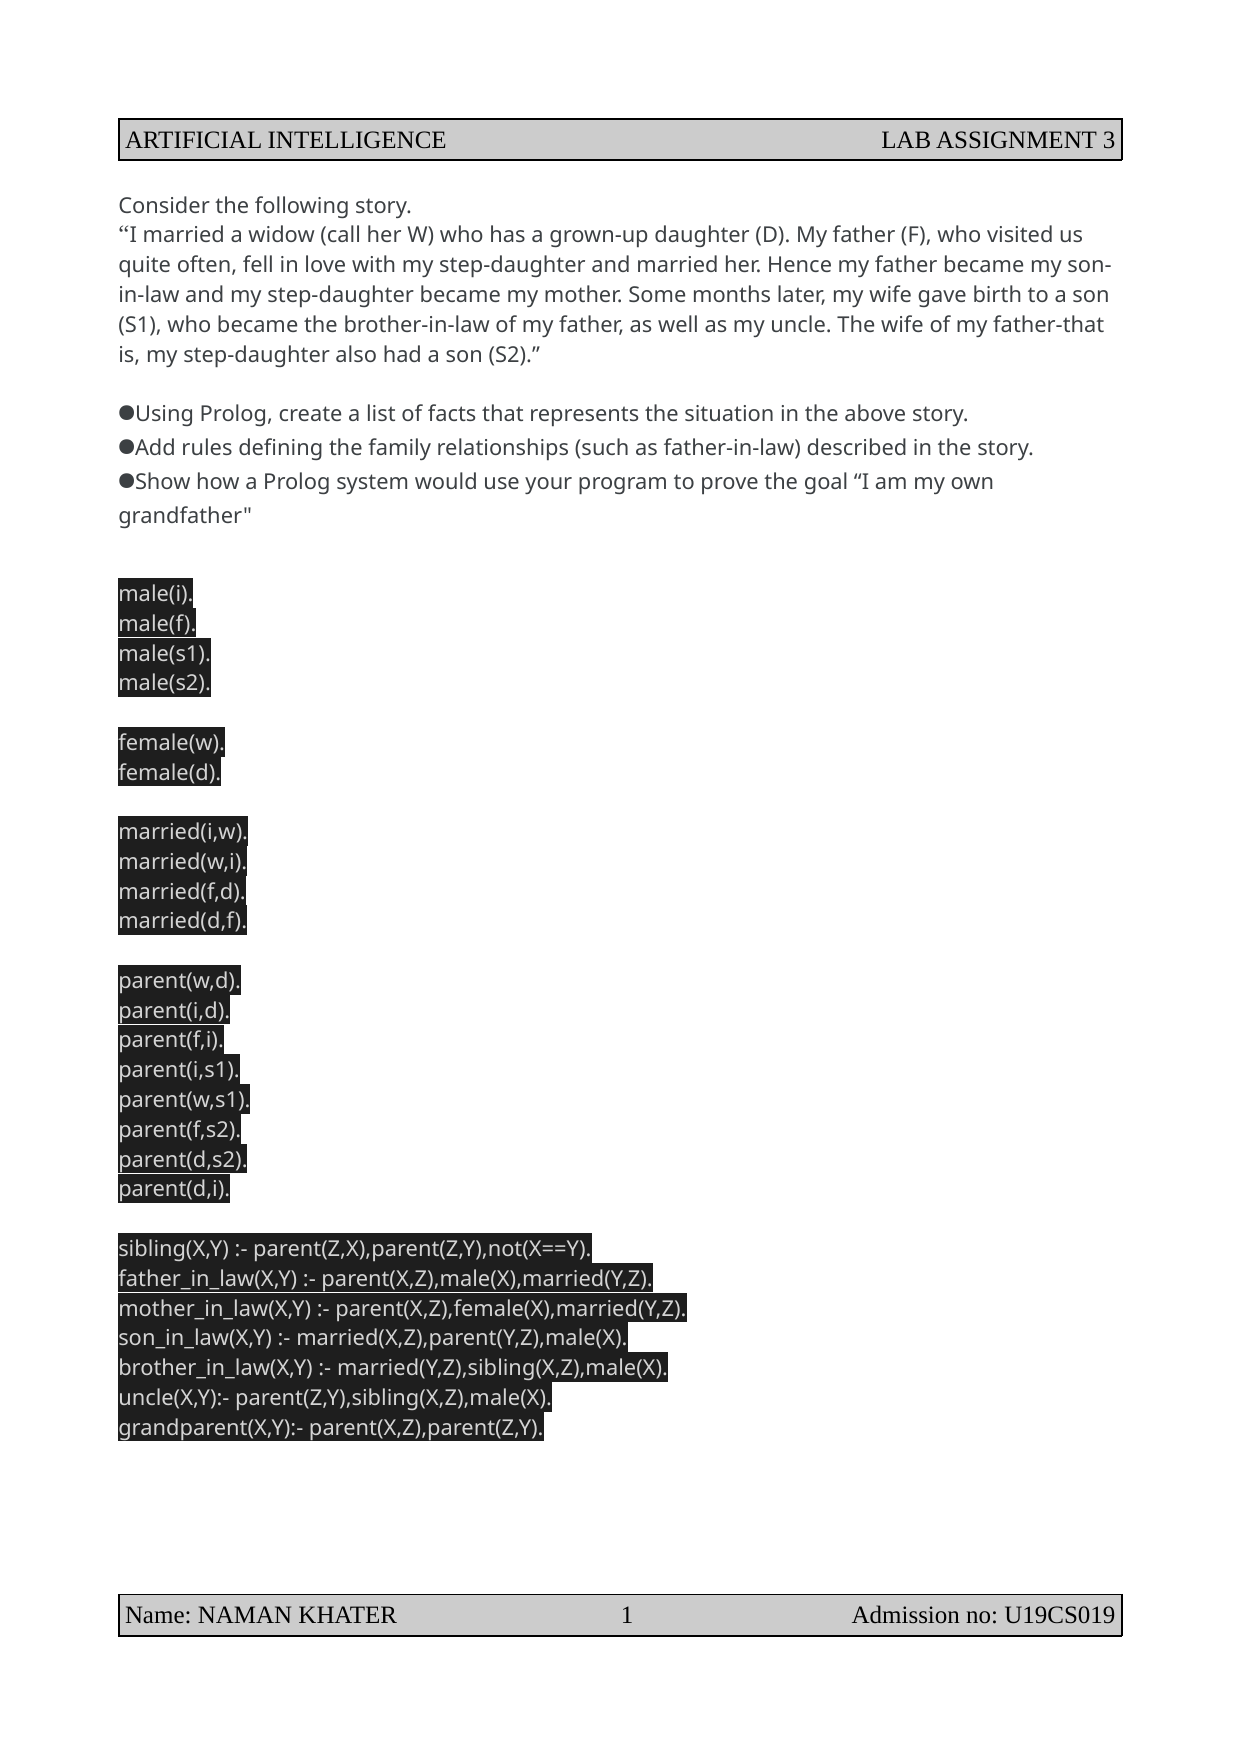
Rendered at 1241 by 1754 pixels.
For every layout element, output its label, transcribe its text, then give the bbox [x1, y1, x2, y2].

text female(w). [118, 727, 1122, 757]
text parent(f,i). [118, 1024, 1122, 1054]
text married(d,f). [118, 905, 1122, 935]
text female(d). [118, 757, 1122, 786]
text father_in_law(X,Y) :- parent(X,Z),male(X),married(Y,Z). [118, 1263, 1122, 1292]
list Add rules defining the family relationships (such as father-in-law) described in the story. [118, 432, 1122, 462]
list Using Prolog, create a list of facts that represents the situation in the above story. [118, 398, 1122, 428]
text married(f,d). [118, 876, 1122, 905]
text parent(f,s2). [118, 1114, 1122, 1144]
text male(i). [118, 578, 1122, 608]
text Consider the following story. “I married a widow (call her W) who has a grown-up daughter (D). My father (F), who visited us quite often, fell in love with my step-daughter and married her. Hence my father became my son-in-law and my step-daughter became my mother. Some months later, my wife gave birth to a son (S1), who became the brother-in-law of my father, as well as my uncle. The wife of my father-that is, my step-daughter also had a son (S2).” [118, 190, 1122, 368]
text parent(w,d). [118, 965, 1122, 995]
text married(w,i). [118, 846, 1122, 876]
text male(s1). [118, 637, 1122, 667]
text brother_in_law(X,Y) :- married(Y,Z),sibling(X,Z),male(X). [118, 1352, 1122, 1382]
text sibling(X,Y) :- parent(Z,X),parent(Z,Y),not(X==Y). [118, 1233, 1122, 1263]
text male(f). [118, 608, 1122, 637]
text parent(w,s1). [118, 1084, 1122, 1114]
text parent(i,d). [118, 995, 1122, 1024]
text parent(d,s2). [118, 1144, 1122, 1173]
text parent(d,i). [118, 1173, 1122, 1203]
text male(s2). [118, 667, 1122, 697]
text mother_in_law(X,Y) :- parent(X,Z),female(X),married(Y,Z). [118, 1292, 1122, 1322]
text grandparent(X,Y):- parent(X,Z),parent(Z,Y). [118, 1412, 1122, 1441]
text married(i,w). [118, 816, 1122, 846]
text uncle(X,Y):- parent(Z,Y),sibling(X,Z),male(X). [118, 1382, 1122, 1412]
text parent(i,s1). [118, 1054, 1122, 1084]
text son_in_law(X,Y) :- married(X,Z),parent(Y,Z),male(X). [118, 1322, 1122, 1352]
list Show how a Prolog system would use your program to prove the goal “I am my own grandfather" [118, 466, 1122, 530]
